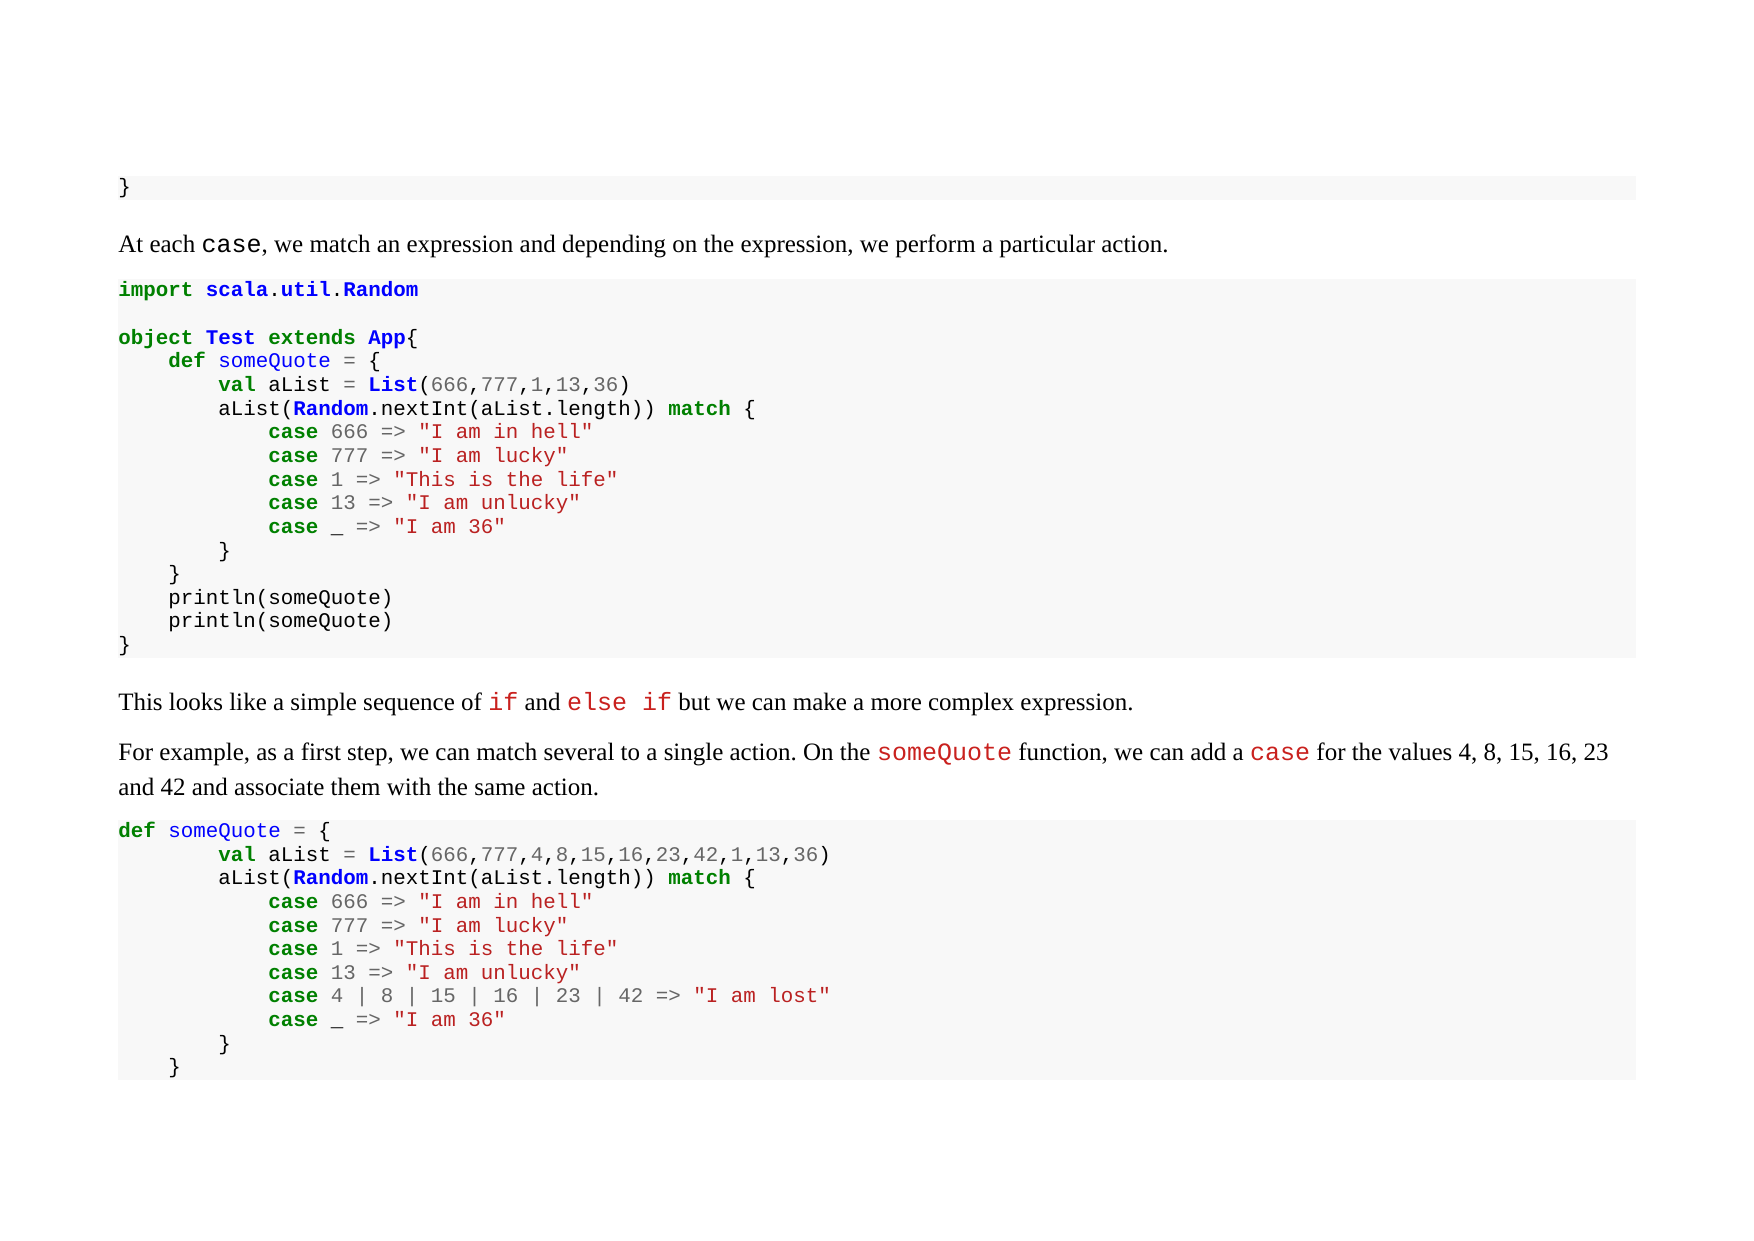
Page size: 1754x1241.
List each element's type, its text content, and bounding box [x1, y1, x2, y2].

text val aList = List(666,777,1,13,36) [118, 374, 1636, 398]
text case _ => "I am 36" [118, 516, 1636, 539]
text case 1 => "This is the life" [118, 938, 1636, 962]
text } [118, 1033, 1636, 1056]
text object Test extends App{ [118, 327, 1636, 350]
text case 666 => "I am in hell" [118, 891, 1636, 914]
text } [118, 1056, 1636, 1080]
text println(someQuote) [118, 611, 1636, 634]
text def someQuote = { [118, 350, 1636, 374]
text aList(Random.nextInt(aList.length)) match { [118, 398, 1636, 421]
text aList(Random.nextInt(aList.length)) match { [118, 867, 1636, 891]
text For example, as a first step, we can match several to a single action. On the someQuote function, we can add a case for the values 4, 8, 15, 16, 23 and 42 and associate them with the same action. [118, 737, 1636, 801]
text import scala.util.Random [118, 279, 1636, 303]
text val aList = List(666,777,4,8,15,16,23,42,1,13,36) [118, 844, 1636, 867]
text case 777 => "I am lucky" [118, 445, 1636, 469]
text } [118, 539, 1636, 563]
text def someQuote = { [118, 820, 1636, 844]
text This looks like a simple sequence of if and else if but we can make a more complex expression. [118, 687, 1636, 718]
text println(someQuote) [118, 587, 1636, 611]
text } [118, 176, 1636, 200]
text case _ => "I am 36" [118, 1009, 1636, 1033]
text case 4 | 8 | 15 | 16 | 23 | 42 => "I am lost" [118, 986, 1636, 1009]
text case 13 => "I am unlucky" [118, 962, 1636, 986]
text case 1 => "This is the life" [118, 469, 1636, 492]
text } [118, 563, 1636, 587]
text At each case, we match an expression and depending on the expression, we perform a particular action. [118, 229, 1636, 260]
text case 666 => "I am in hell" [118, 421, 1636, 445]
text } [118, 634, 1636, 658]
text case 777 => "I am lucky" [118, 914, 1636, 938]
text case 13 => "I am unlucky" [118, 492, 1636, 516]
